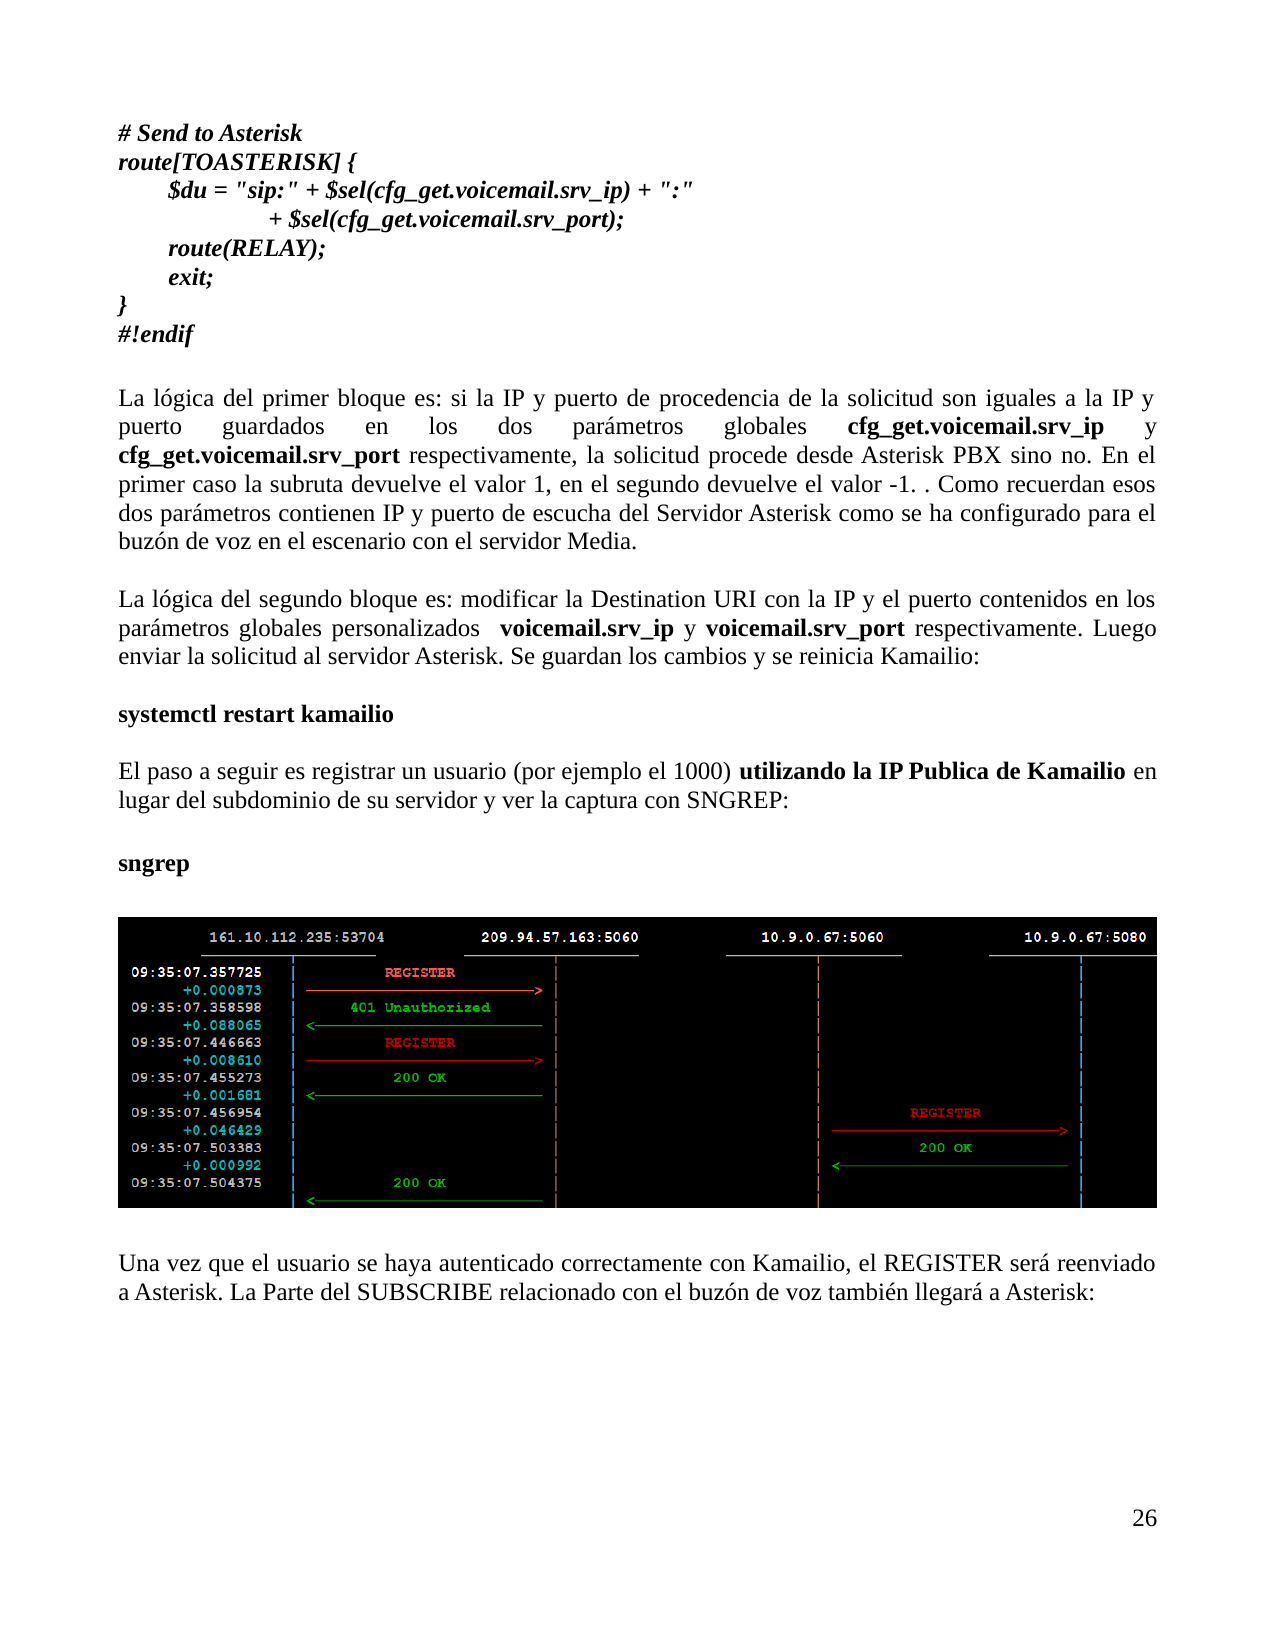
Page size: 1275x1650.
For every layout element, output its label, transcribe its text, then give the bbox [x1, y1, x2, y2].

text El paso a seguir es registrar un usuario (por ejemplo el 1000) utilizando la IP Publica de Kamailio en lugar del subdominio de su servidor y ver la captura con SNGREP: [118, 756, 1157, 814]
picture [118, 917, 1157, 1208]
text } [118, 291, 1157, 319]
text La lógica del primer bloque es: si la IP y puerto de procedencia de la solicitud son iguales a la IP y puerto guardados en los dos parámetros globales cfg_get.voicemail.srv_ip y cfg_get.voicemail.srv_port respectivamente, la solicitud procede desde Asterisk PBX sino no. En el primer caso la subruta devuelve el valor 1, en el segundo devuelve el valor -1. . Como recuerdan esos dos parámetros contienen IP y puerto de escucha del Servidor Asterisk como se ha configurado para el buzón de voz en el escenario con el servidor Media. [118, 383, 1157, 555]
text #!endif [118, 319, 1157, 348]
text Una vez que el usuario se haya autenticado correctamente con Kamailio, el REGISTER será reenviado a Asterisk. La Parte del SUBSCRIBE relacionado con el buzón de voz también llegará a Asterisk: [118, 1248, 1157, 1306]
text La lógica del segundo bloque es: modificar la Destination URI con la IP y el puerto contenidos en los parámetros globales personalizados voicemail.srv_ip y voicemail.srv_port respectivamente. Luego enviar la solicitud al servidor Asterisk. Se guardan los cambios y se reinicia Kamailio: [118, 584, 1157, 670]
text exit; [118, 262, 1157, 291]
text sngrep [118, 848, 1157, 877]
text systemctl restart kamailio [118, 699, 1157, 728]
text $du = "sip:" + $sel(cfg_get.voicemail.srv_ip) + ":" [118, 176, 1157, 204]
text route[TOASTERISK] { [118, 147, 1157, 176]
text route(RELAY); [118, 233, 1157, 262]
text + $sel(cfg_get.voicemail.srv_port); [118, 204, 1157, 233]
text # Send to Asterisk [118, 118, 1157, 147]
